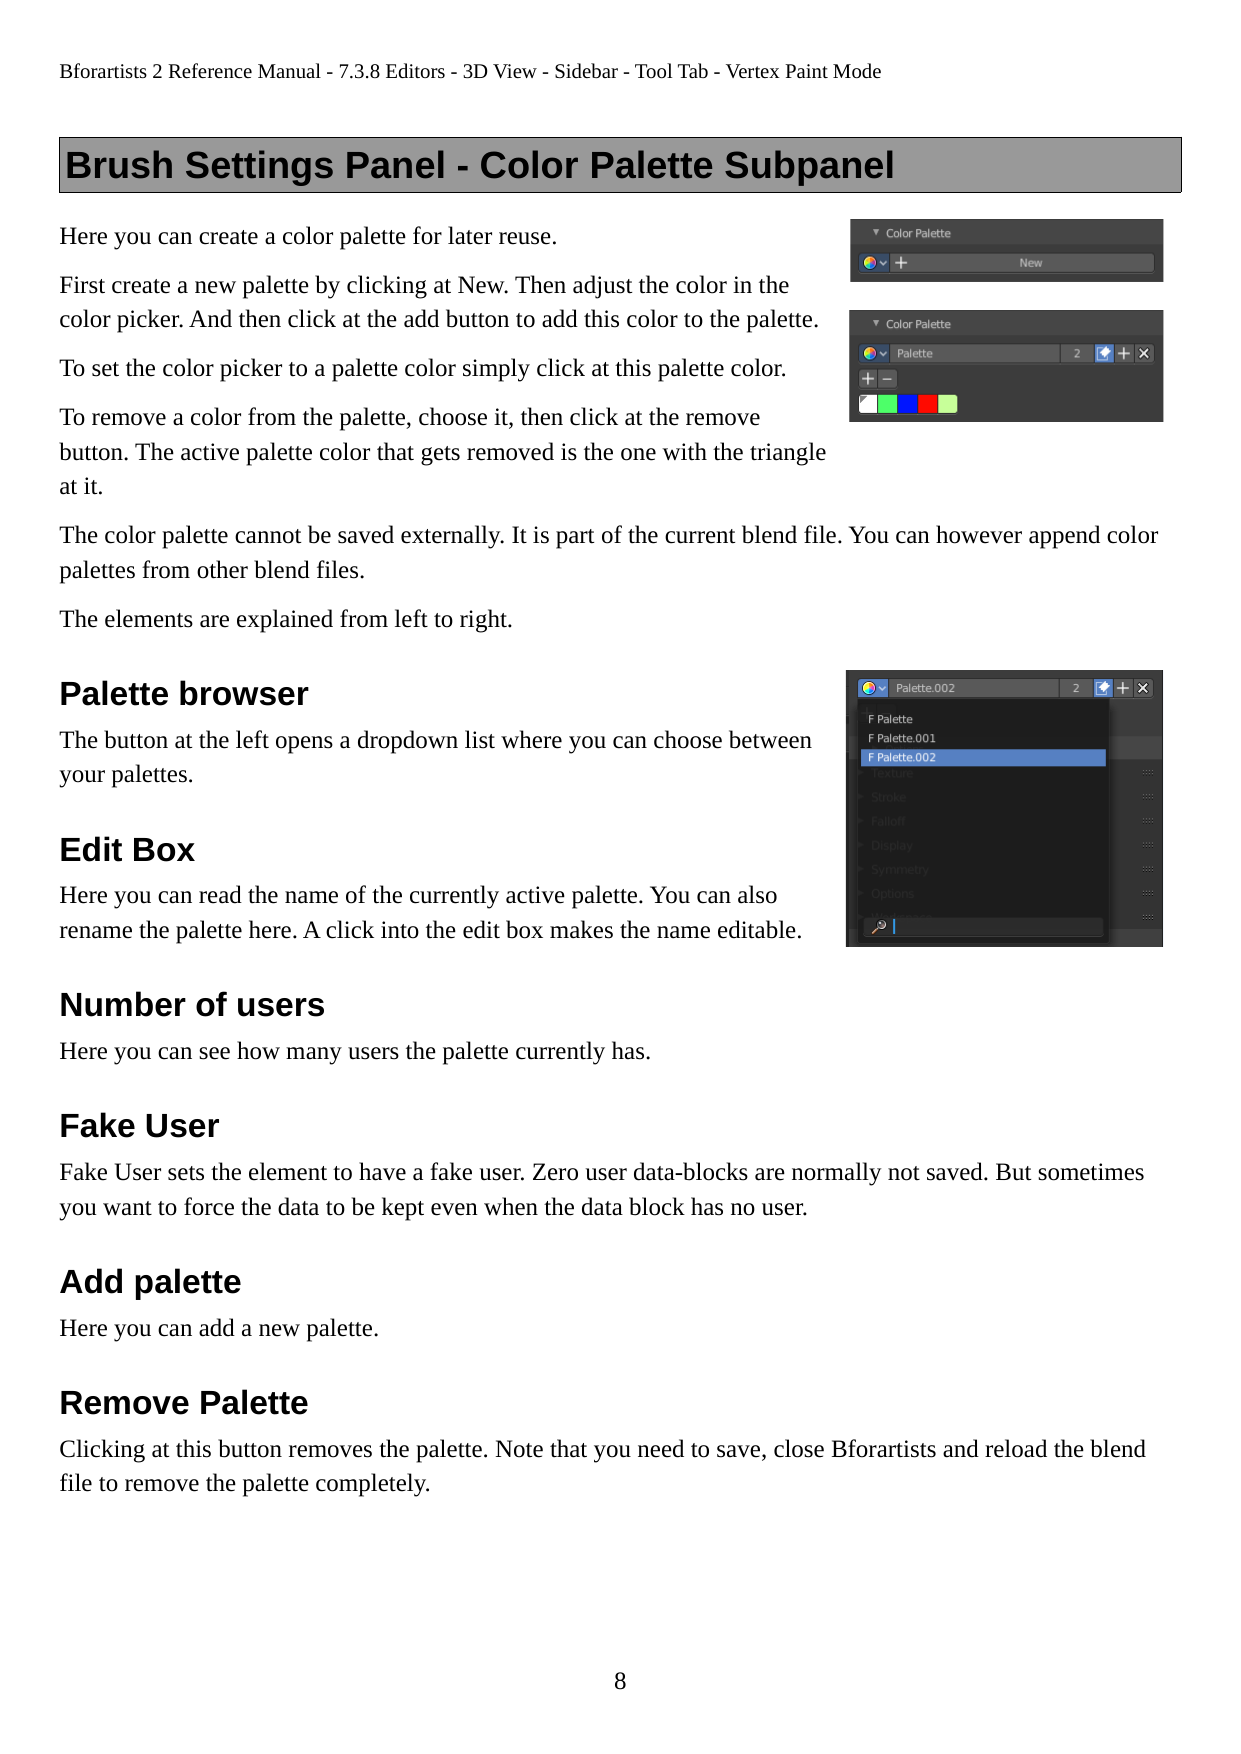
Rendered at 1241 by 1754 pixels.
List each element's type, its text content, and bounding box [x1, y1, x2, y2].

text Fake User sets the element to have a fake user. Zero user data-blocks are normally not saved. But sometimes you want to force the data to be kept even when the data block has no user. [59, 1157, 1181, 1220]
text The button at the left opens a dropdown list where you can choose between your palettes. [59, 725, 845, 788]
text Here you can create a color palette for later reuse. [59, 221, 850, 249]
subtitle Palette browser [59, 674, 845, 712]
subtitle Edit Box [59, 829, 845, 868]
subtitle Remove Palette [59, 1382, 1181, 1421]
text Here you can see how many users the palette currently has. [59, 1036, 1181, 1065]
text Here you can read the name of the currently active palette. You can also rename the palette here. A click into the edit box makes the name editable. [59, 881, 845, 944]
subtitle Add palette [59, 1261, 1181, 1300]
subtitle Fake User [59, 1106, 1181, 1144]
picture [850, 219, 1164, 282]
subtitle [1164, 674, 1181, 712]
table_header Brush Settings Panel - Color Palette Subpanel [60, 138, 1181, 192]
text To remove a color from the palette, choose it, then click at the remove button. The active palette color that gets removed is the one with the triangle at it. [59, 402, 1181, 500]
text The elements are explained from left to right. [59, 604, 1181, 633]
subtitle Number of users [59, 985, 1181, 1023]
text Clicking at this button removes the palette. Note that you need to save, close Bforartists and reload the blend file to remove the palette completely. [59, 1434, 1181, 1497]
text Here you can add a new palette. [59, 1313, 1181, 1341]
subtitle [1164, 829, 1181, 868]
picture [845, 670, 1164, 947]
text The color palette cannot be saved externally. It is part of the current blend file. You can however append color palettes from other blend files. [59, 520, 1181, 584]
picture [849, 310, 1164, 422]
text First create a new palette by clicking at New. Then adjust the color in the color picker. And then click at the add button to add this color to the palette. [59, 270, 1181, 333]
text To set the color picker to a palette color simply click at this palette color. [59, 353, 849, 382]
